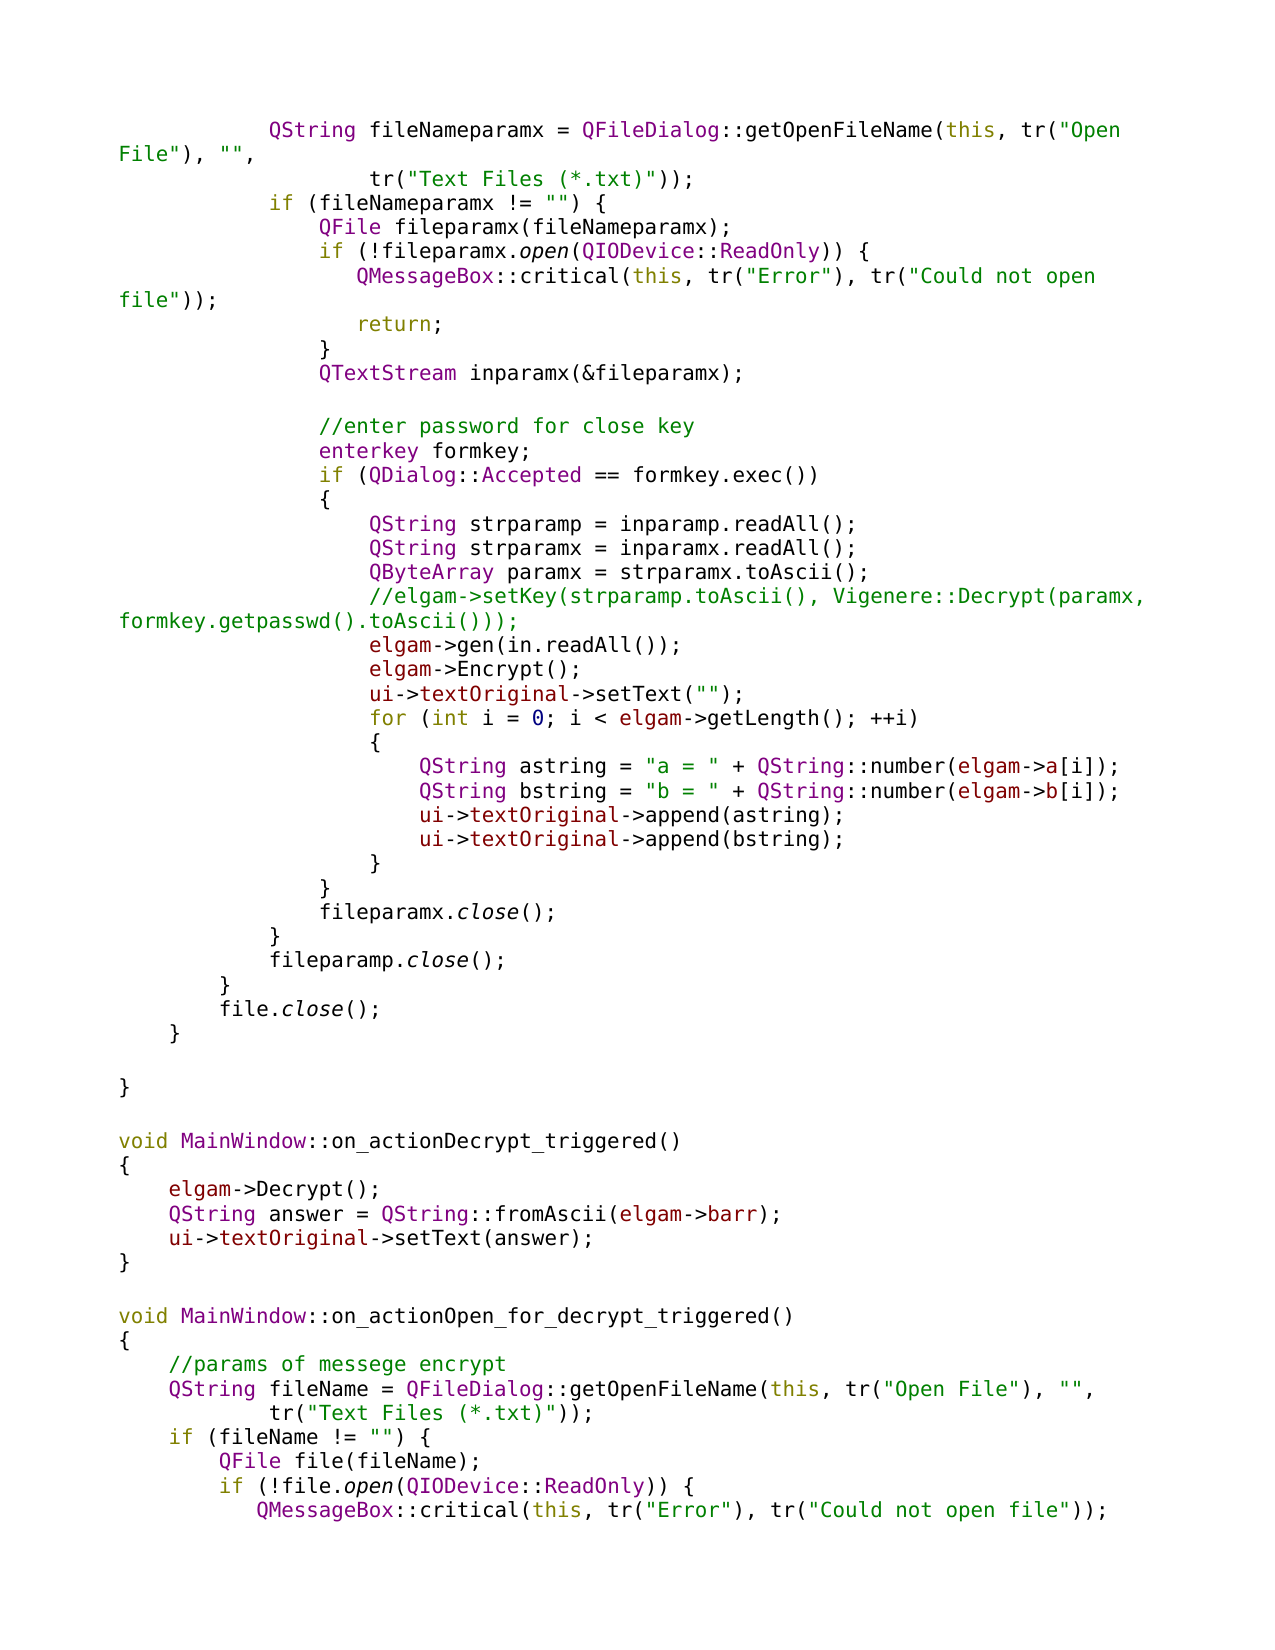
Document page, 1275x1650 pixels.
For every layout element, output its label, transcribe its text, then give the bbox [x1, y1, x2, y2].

text void MainWindow::on_actionDecrypt_triggered() [118, 1129, 1157, 1153]
text elgam->Decrypt(); [118, 1177, 1157, 1202]
text } [118, 876, 1157, 900]
text { [118, 487, 1157, 512]
text return; [118, 312, 1157, 337]
text enterkey formkey; [118, 439, 1157, 463]
text QString astring = "a = " + QString::number(elgam->a[i]); [118, 754, 1157, 779]
text QMessageBox::critical(this, tr("Error"), tr("Could not open file")); [118, 264, 1157, 312]
text QString strparamx = inparamx.readAll(); [118, 536, 1157, 560]
text if (fileNameparamx != "") { [118, 191, 1157, 215]
text { [118, 730, 1157, 754]
text //elgam->setKey(strparamp.toAscii(), Vigenere::Decrypt(paramx, formkey.getpasswd().toAscii())); [118, 584, 1157, 633]
text QString strparamp = inparamp.readAll(); [118, 512, 1157, 536]
text ui->textOriginal->setText(""); [118, 682, 1157, 706]
text } [118, 924, 1157, 948]
text QString fileName = QFileDialog::getOpenFileName(this, tr("Open File"), "", [118, 1377, 1157, 1401]
text QByteArray paramx = strparamx.toAscii(); [118, 560, 1157, 584]
text if (QDialog::Accepted == formkey.exec()) [118, 463, 1157, 487]
text //enter password for close key [118, 414, 1157, 439]
text tr("Text Files (*.txt)")); [118, 1401, 1157, 1425]
text if (!fileparamx.open(QIODevice::ReadOnly)) { [118, 239, 1157, 264]
text void MainWindow::on_actionOpen_for_decrypt_triggered() [118, 1304, 1157, 1328]
text fileparamp.close(); [118, 948, 1157, 973]
text elgam->gen(in.readAll()); [118, 633, 1157, 657]
text } [118, 851, 1157, 876]
text { [118, 1153, 1157, 1177]
text //params of messege encrypt [118, 1352, 1157, 1377]
text QFile file(fileName); [118, 1449, 1157, 1474]
text QString bstring = "b = " + QString::number(elgam->b[i]); [118, 779, 1157, 803]
text QString answer = QString::fromAscii(elgam->barr); [118, 1202, 1157, 1226]
text } [118, 973, 1157, 997]
text ui->textOriginal->append(astring); [118, 803, 1157, 827]
text ui->textOriginal->setText(answer); [118, 1226, 1157, 1250]
text } [118, 1021, 1157, 1046]
text } [118, 1075, 1157, 1099]
text elgam->Encrypt(); [118, 657, 1157, 682]
text ui->textOriginal->append(bstring); [118, 827, 1157, 851]
text } [118, 337, 1157, 361]
text QTextStream inparamx(&fileparamx); [118, 361, 1157, 385]
text file.close(); [118, 997, 1157, 1021]
text { [118, 1328, 1157, 1352]
text if (fileName != "") { [118, 1425, 1157, 1449]
text QMessageBox::critical(this, tr("Error"), tr("Could not open file")); [118, 1498, 1157, 1522]
text for (int i = 0; i < elgam->getLength(); ++i) [118, 706, 1157, 730]
text if (!file.open(QIODevice::ReadOnly)) { [118, 1474, 1157, 1498]
text } [118, 1250, 1157, 1274]
text tr("Text Files (*.txt)")); [118, 167, 1157, 191]
text QString fileNameparamx = QFileDialog::getOpenFileName(this, tr("Open File"), "", [118, 118, 1157, 167]
text QFile fileparamx(fileNameparamx); [118, 215, 1157, 239]
text fileparamx.close(); [118, 900, 1157, 924]
